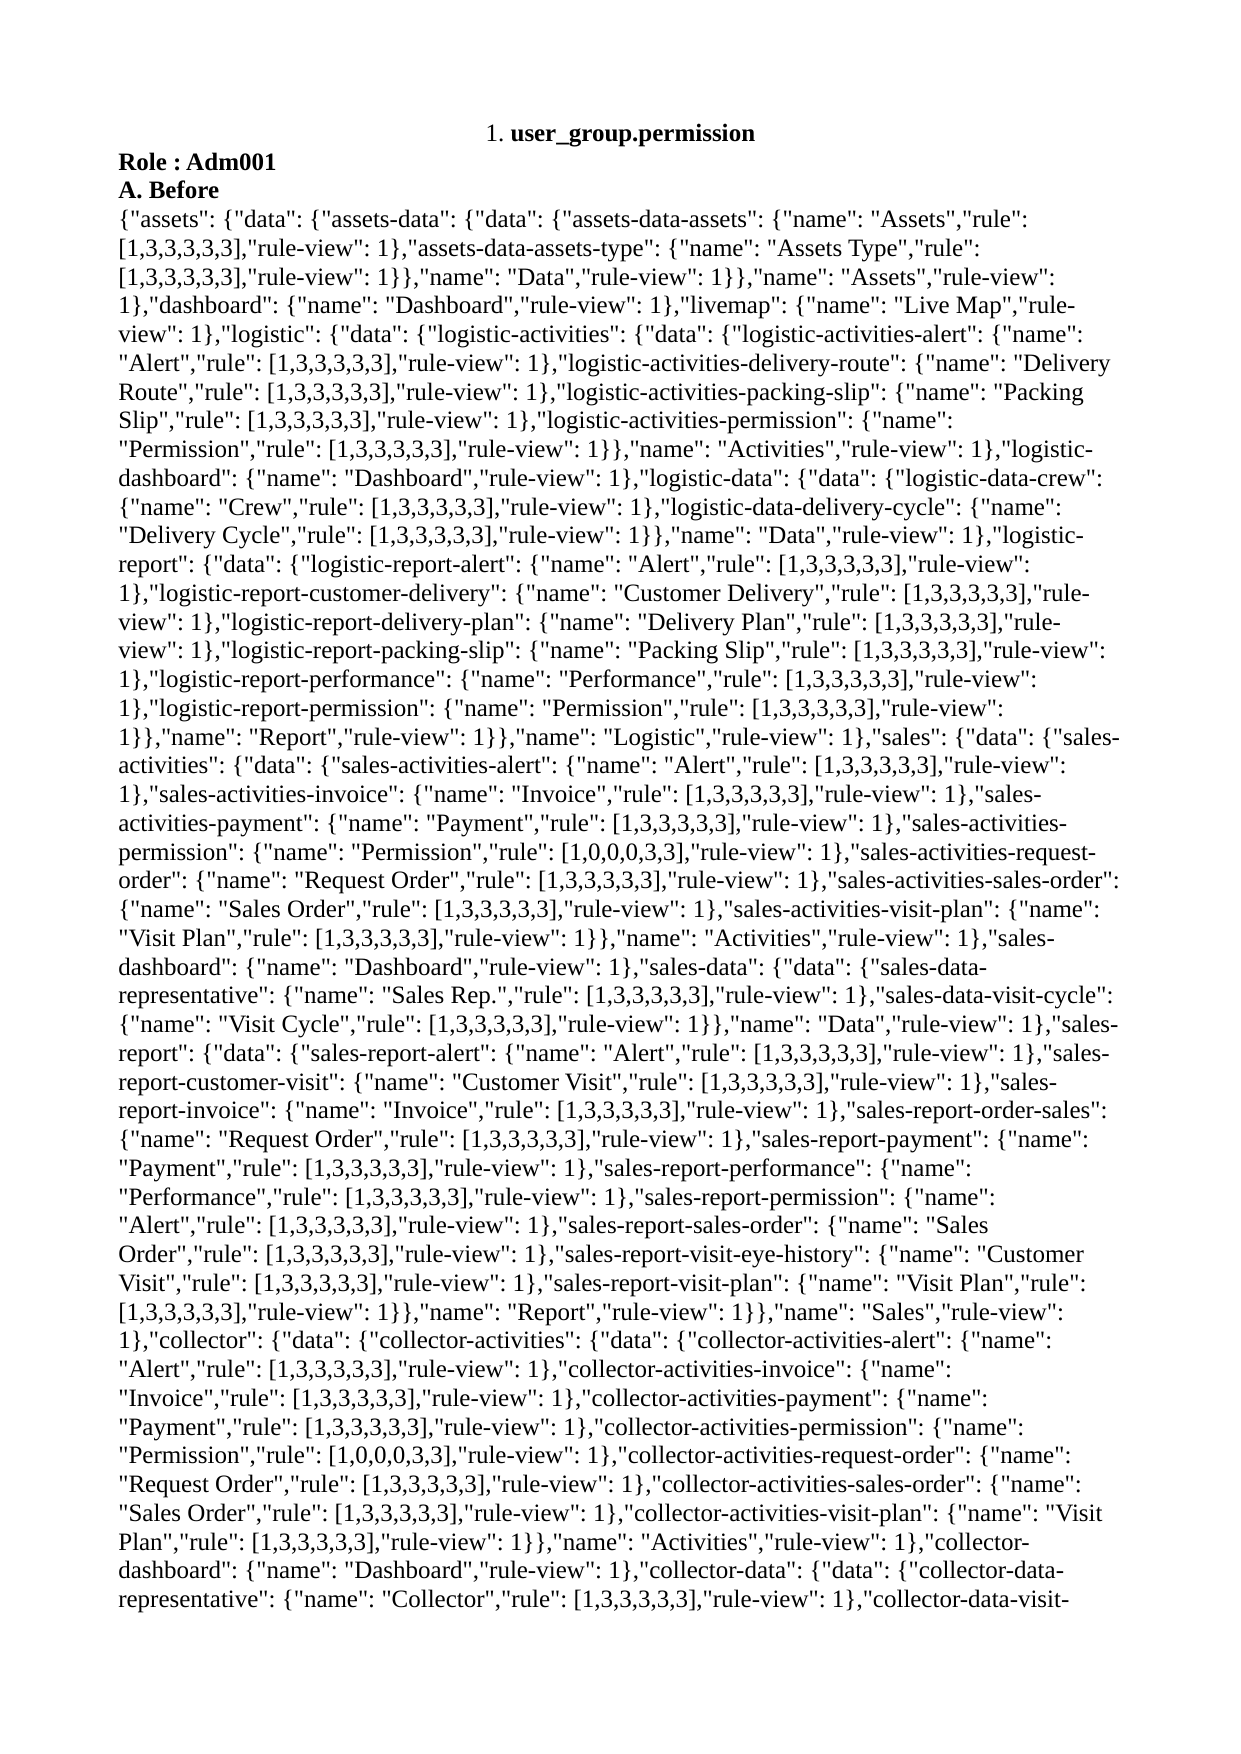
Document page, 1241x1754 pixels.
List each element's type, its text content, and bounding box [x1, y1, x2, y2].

text A. Before [118, 176, 1122, 204]
text 1. user_group.permission [118, 118, 1122, 147]
text {"assets": {"data": {"assets-data": {"data": {"assets-data-assets": {"name": "Assets","rule": [1,3,3,3,3,3],"rule-view": 1},"assets-data-assets-type": {"name": "Assets Type","rule": [1,3,3,3,3,3],"rule-view": 1}},"name": "Data","rule-view": 1}},"name": "Assets","rule-view": 1},"dashboard": {"name": "Dashboard","rule-view": 1},"livemap": {"name": "Live Map","rule-view": 1},"logistic": {"data": {"logistic-activities": {"data": {"logistic-activities-alert": {"name": "Alert","rule": [1,3,3,3,3,3],"rule-view": 1},"logistic-activities-delivery-route": {"name": "Delivery Route","rule": [1,3,3,3,3,3],"rule-view": 1},"logistic-activities-packing-slip": {"name": "Packing Slip","rule": [1,3,3,3,3,3],"rule-view": 1},"logistic-activities-permission": {"name": "Permission","rule": [1,3,3,3,3,3],"rule-view": 1}},"name": "Activities","rule-view": 1},"logistic-dashboard": {"name": "Dashboard","rule-view": 1},"logistic-data": {"data": {"logistic-data-crew": {"name": "Crew","rule": [1,3,3,3,3,3],"rule-view": 1},"logistic-data-delivery-cycle": {"name": "Delivery Cycle","rule": [1,3,3,3,3,3],"rule-view": 1}},"name": "Data","rule-view": 1},"logistic-report": {"data": {"logistic-report-alert": {"name": "Alert","rule": [1,3,3,3,3,3],"rule-view": 1},"logistic-report-customer-delivery": {"name": "Customer Delivery","rule": [1,3,3,3,3,3],"rule-view": 1},"logistic-report-delivery-plan": {"name": "Delivery Plan","rule": [1,3,3,3,3,3],"rule-view": 1},"logistic-report-packing-slip": {"name": "Packing Slip","rule": [1,3,3,3,3,3],"rule-view": 1},"logistic-report-performance": {"name": "Performance","rule": [1,3,3,3,3,3],"rule-view": 1},"logistic-report-permission": {"name": "Permission","rule": [1,3,3,3,3,3],"rule-view": 1}},"name": "Report","rule-view": 1}},"name": "Logistic","rule-view": 1},"sales": {"data": {"sales-activities": {"data": {"sales-activities-alert": {"name": "Alert","rule": [1,3,3,3,3,3],"rule-view": 1},"sales-activities-invoice": {"name": "Invoice","rule": [1,3,3,3,3,3],"rule-view": 1},"sales-activities-payment": {"name": "Payment","rule": [1,3,3,3,3,3],"rule-view": 1},"sales-activities-permission": {"name": "Permission","rule": [1,0,0,0,3,3],"rule-view": 1},"sales-activities-request-order": {"name": "Request Order","rule": [1,3,3,3,3,3],"rule-view": 1},"sales-activities-sales-order": {"name": "Sales Order","rule": [1,3,3,3,3,3],"rule-view": 1},"sales-activities-visit-plan": {"name": "Visit Plan","rule": [1,3,3,3,3,3],"rule-view": 1}},"name": "Activities","rule-view": 1},"sales-dashboard": {"name": "Dashboard","rule-view": 1},"sales-data": {"data": {"sales-data-representative": {"name": "Sales Rep.","rule": [1,3,3,3,3,3],"rule-view": 1},"sales-data-visit-cycle": {"name": "Visit Cycle","rule": [1,3,3,3,3,3],"rule-view": 1}},"name": "Data","rule-view": 1},"sales-report": {"data": {"sales-report-alert": {"name": "Alert","rule": [1,3,3,3,3,3],"rule-view": 1},"sales-report-customer-visit": {"name": "Customer Visit","rule": [1,3,3,3,3,3],"rule-view": 1},"sales-report-invoice": {"name": "Invoice","rule": [1,3,3,3,3,3],"rule-view": 1},"sales-report-order-sales": {"name": "Request Order","rule": [1,3,3,3,3,3],"rule-view": 1},"sales-report-payment": {"name": "Payment","rule": [1,3,3,3,3,3],"rule-view": 1},"sales-report-performance": {"name": "Performance","rule": [1,3,3,3,3,3],"rule-view": 1},"sales-report-permission": {"name": "Alert","rule": [1,3,3,3,3,3],"rule-view": 1},"sales-report-sales-order": {"name": "Sales Order","rule": [1,3,3,3,3,3],"rule-view": 1},"sales-report-visit-eye-history": {"name": "Customer Visit","rule": [1,3,3,3,3,3],"rule-view": 1},"sales-report-visit-plan": {"name": "Visit Plan","rule": [1,3,3,3,3,3],"rule-view": 1}},"name": "Report","rule-view": 1}},"name": "Sales","rule-view": 1},"collector": {"data": {"collector-activities": {"data": {"collector-activities-alert": {"name": "Alert","rule": [1,3,3,3,3,3],"rule-view": 1},"collector-activities-invoice": {"name": "Invoice","rule": [1,3,3,3,3,3],"rule-view": 1},"collector-activities-payment": {"name": "Payment","rule": [1,3,3,3,3,3],"rule-view": 1},"collector-activities-permission": {"name": "Permission","rule": [1,0,0,0,3,3],"rule-view": 1},"collector-activities-request-order": {"name": "Request Order","rule": [1,3,3,3,3,3],"rule-view": 1},"collector-activities-sales-order": {"name": "Sales Order","rule": [1,3,3,3,3,3],"rule-view": 1},"collector-activities-visit-plan": {"name": "Visit Plan","rule": [1,3,3,3,3,3],"rule-view": 1}},"name": "Activities","rule-view": 1},"collector-dashboard": {"name": "Dashboard","rule-view": 1},"collector-data": {"data": {"collector-data-representative": {"name": "Collector","rule": [1,3,3,3,3,3],"rule-view": 1},"collector-data-visit- [118, 204, 1122, 1613]
text Role : Adm001 [118, 147, 1122, 176]
